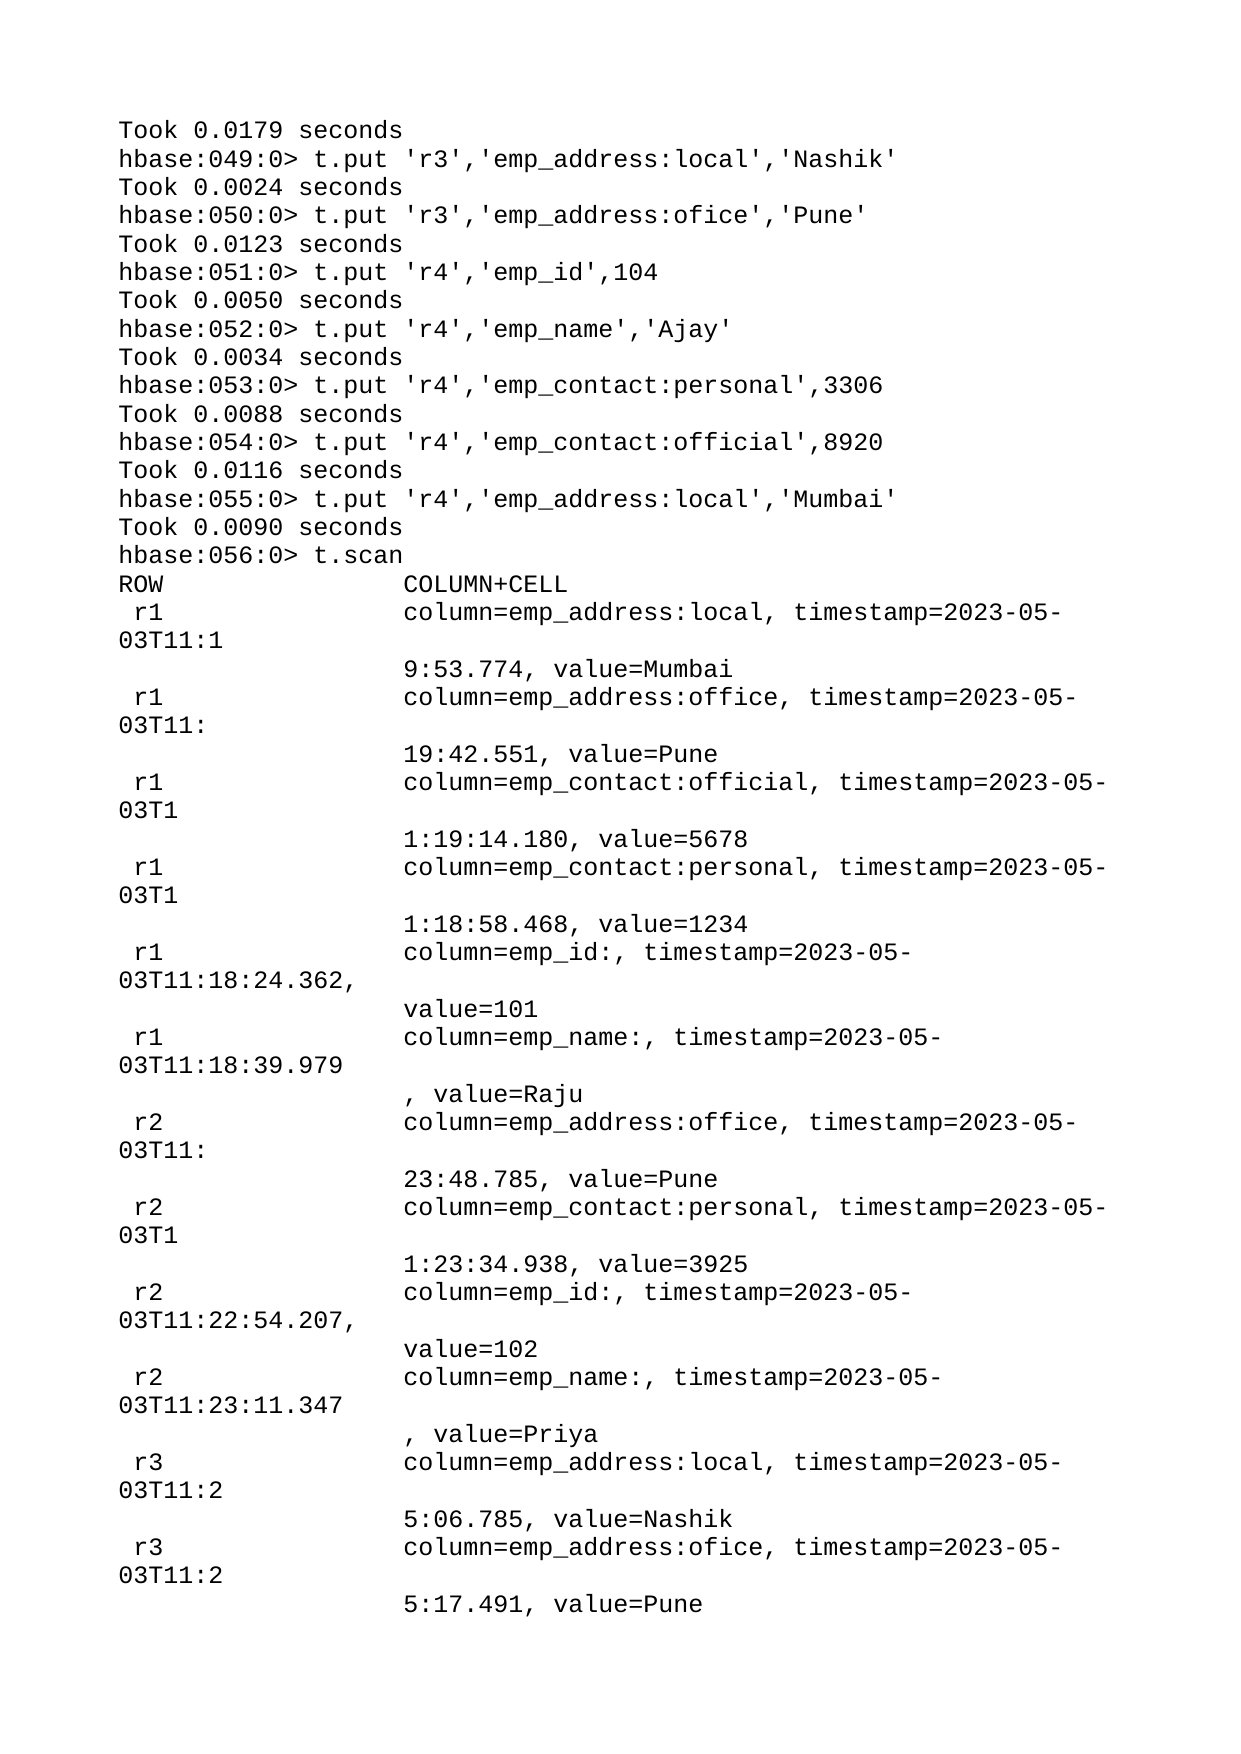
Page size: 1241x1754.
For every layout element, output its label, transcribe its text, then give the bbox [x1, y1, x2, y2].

text r2 column=emp_contact:personal, timestamp=2023-05-03T1 [118, 1195, 1122, 1251]
text 1:18:58.468, value=1234 [118, 911, 1122, 940]
text r3 column=emp_address:ofice, timestamp=2023-05-03T11:2 [118, 1535, 1122, 1591]
text 5:06.785, value=Nashik [118, 1506, 1122, 1535]
text r1 column=emp_address:office, timestamp=2023-05-03T11: [118, 685, 1122, 741]
text r1 column=emp_name:, timestamp=2023-05-03T11:18:39.979 [118, 1025, 1122, 1081]
text Took 0.0024 seconds hbase:050:0> t.put 'r3','emp_address:ofice','Pune' [118, 175, 1122, 231]
text r2 column=emp_address:office, timestamp=2023-05-03T11: [118, 1110, 1122, 1166]
text 9:53.774, value=Mumbai [118, 656, 1122, 685]
text r2 column=emp_id:, timestamp=2023-05-03T11:22:54.207, [118, 1280, 1122, 1336]
text r1 column=emp_id:, timestamp=2023-05-03T11:18:24.362, [118, 940, 1122, 996]
text ROW COLUMN+CELL [118, 571, 1122, 600]
text Took 0.0088 seconds hbase:054:0> t.put 'r4','emp_contact:official',8920 [118, 401, 1122, 458]
text r3 column=emp_address:local, timestamp=2023-05-03T11:2 [118, 1450, 1122, 1506]
text 1:23:34.938, value=3925 [118, 1251, 1122, 1280]
text r1 column=emp_contact:official, timestamp=2023-05-03T1 [118, 770, 1122, 826]
text Took 0.0050 seconds hbase:052:0> t.put 'r4','emp_name','Ajay' [118, 288, 1122, 345]
text 19:42.551, value=Pune [118, 741, 1122, 770]
text Took 0.0116 seconds hbase:055:0> t.put 'r4','emp_address:local','Mumbai' [118, 458, 1122, 515]
text , value=Raju [118, 1081, 1122, 1110]
text 23:48.785, value=Pune [118, 1166, 1122, 1195]
text Took 0.0179 seconds hbase:049:0> t.put 'r3','emp_address:local','Nashik' [118, 118, 1122, 175]
text , value=Priya [118, 1421, 1122, 1450]
text r2 column=emp_name:, timestamp=2023-05-03T11:23:11.347 [118, 1365, 1122, 1421]
text value=102 [118, 1336, 1122, 1365]
text Took 0.0034 seconds hbase:053:0> t.put 'r4','emp_contact:personal',3306 [118, 345, 1122, 401]
text Took 0.0090 seconds hbase:056:0> t.scan [118, 515, 1122, 571]
text 1:19:14.180, value=5678 [118, 826, 1122, 855]
text value=101 [118, 996, 1122, 1025]
text 5:17.491, value=Pune [118, 1591, 1122, 1620]
text r1 column=emp_contact:personal, timestamp=2023-05-03T1 [118, 855, 1122, 911]
text Took 0.0123 seconds hbase:051:0> t.put 'r4','emp_id',104 [118, 231, 1122, 288]
text r1 column=emp_address:local, timestamp=2023-05-03T11:1 [118, 600, 1122, 656]
